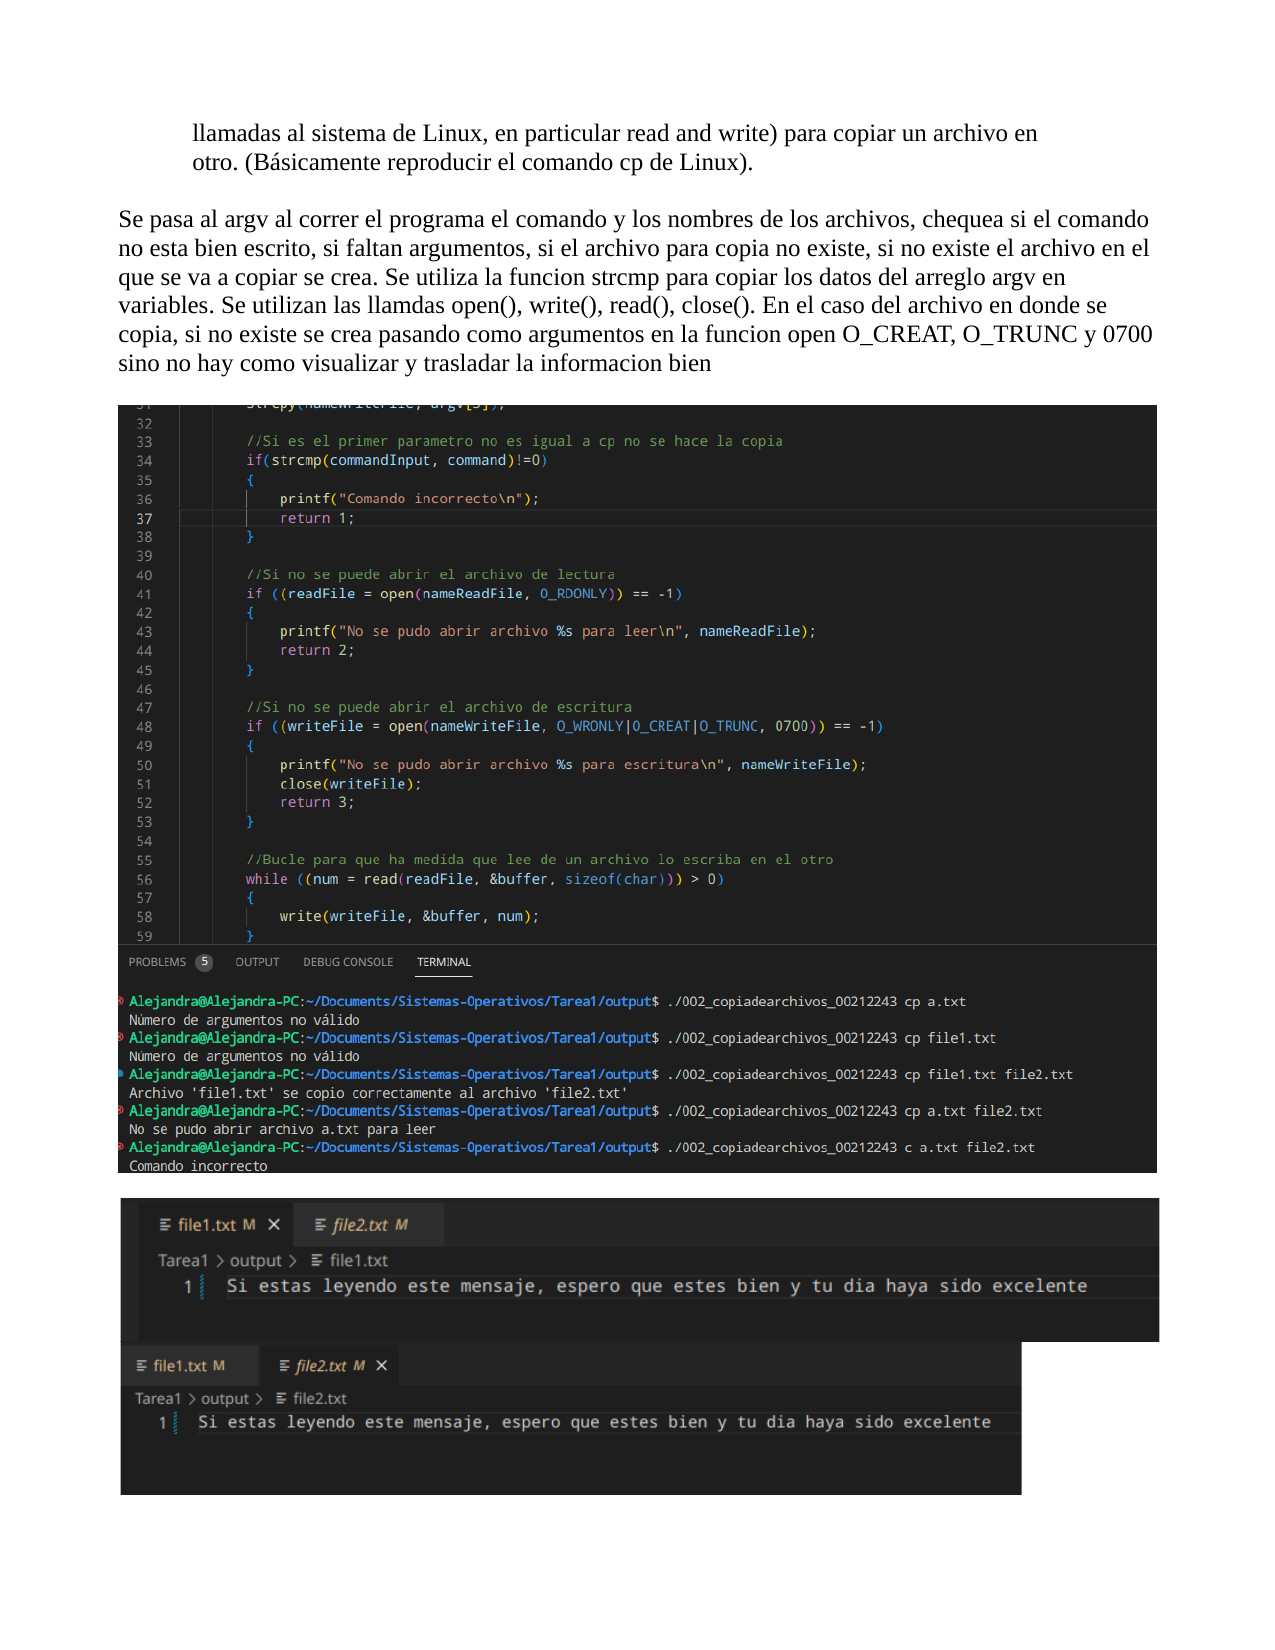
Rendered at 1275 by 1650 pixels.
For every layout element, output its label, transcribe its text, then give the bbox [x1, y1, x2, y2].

text otro. (Básicamente reproducir el comando cp de Linux). [118, 147, 1157, 176]
picture [118, 405, 1157, 1173]
text Se pasa al argv al correr el programa el comando y los nombres de los archivos, chequea si el comando no esta bien escrito, si faltan argumentos, si el archivo para copia no existe, si no existe el archivo en el que se va a copiar se crea. Se utiliza la funcion strcmp para copiar los datos del arreglo argv en variables. Se utilizan las llamdas open(), write(), read(), close(). En el caso del archivo en donde se copia, si no existe se crea pasando como argumentos en la funcion open O_CREAT, O_TRUNC y 0700 sino no hay como visualizar y trasladar la informacion bien [118, 204, 1157, 377]
text llamadas al sistema de Linux, en particular read and write) para copiar un archivo en [118, 118, 1157, 147]
picture [120, 1198, 1160, 1495]
